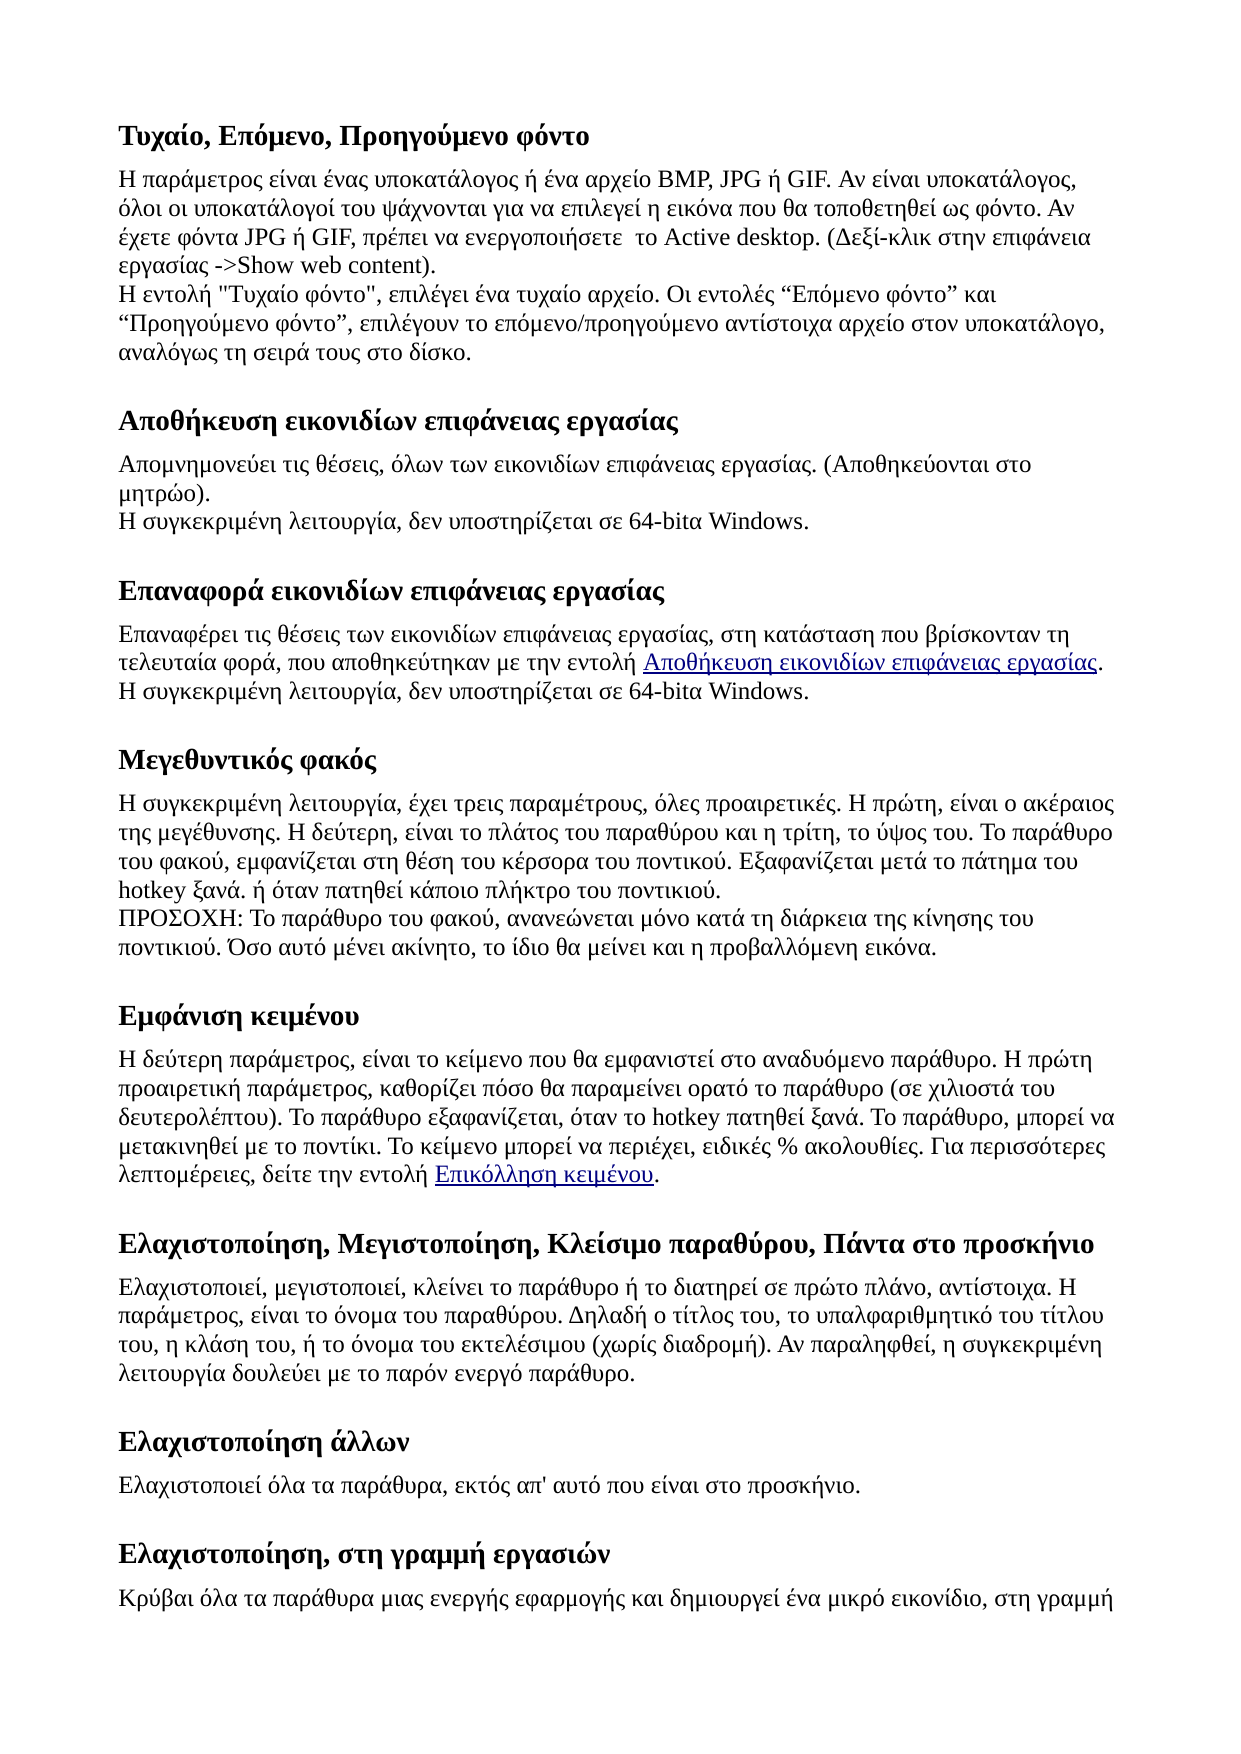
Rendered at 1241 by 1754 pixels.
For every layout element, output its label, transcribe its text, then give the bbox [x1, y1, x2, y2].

text Η δεύτερη παράμετρος, είναι το κείμενο που θα εμφανιστεί στο αναδυόμενο παράθυρο. Η πρώτη προαιρετική παράμετρος, καθορίζει πόσο θα παραμείνει ορατό το παράθυρο (σε χιλιοστά του δευτερολέπτου). Το παράθυρο εξαφανίζεται, όταν το hotkey πατηθεί ξανά. Το παράθυρο, μπορεί να μετακινηθεί με το ποντίκι. Το κείμενο μπορεί να περιέχει, ειδικές % ακολουθίες. Για περισσότερες λεπτομέρειες, δείτε την εντολή Επικόλληση κειμένου. [118, 1044, 1122, 1188]
subtitle Ελαχιστοποίηση, Μεγιστοποίηση, Κλείσιμο παραθύρου, Πάντα στο προσκήνιο [118, 1226, 1122, 1259]
subtitle Αποθήκευση εικονιδίων επιφάνειας εργασίας [118, 403, 1122, 436]
text Ελαχιστοποιεί όλα τα παράθυρα, εκτός απ' αυτό που είναι στο προσκήνιο. [118, 1470, 1122, 1499]
text Απομνημονεύει τις θέσεις, όλων των εικονιδίων επιφάνειας εργασίας. (Αποθηκεύονται στο μητρώο). Η συγκεκριμένη λειτουργία, δεν υποστηρίζεται σε 64-bitα Windows. [118, 449, 1122, 535]
subtitle Ελαχιστοποίηση άλλων [118, 1424, 1122, 1458]
text Κρύβαι όλα τα παράθυρα μιας ενεργής εφαρμογής και δημιουργεί ένα μικρό εικονίδιο, στη γραμμή [118, 1583, 1122, 1611]
subtitle Τυχαίο, Επόμενο, Προηγούμενο φόντο [118, 118, 1122, 152]
text Η συγκεκριμένη λειτουργία, έχει τρεις παραμέτρους, όλες προαιρετικές. Η πρώτη, είναι ο ακέραιος της μεγέθυνσης. Η δεύτερη, είναι το πλάτος του παραθύρου και η τρίτη, το ύψος του. Το παράθυρο του φακού, εμφανίζεται στη θέση του κέρσορα του ποντικού. Εξαφανίζεται μετά το πάτημα του hotkey ξανά. ή όταν πατηθεί κάποιο πλήκτρο του ποντικιού. ΠΡΟΣΟΧΗ: Το παράθυρο του φακού, ανανεώνεται μόνο κατά τη διάρκεια της κίνησης του ποντικιού. Όσο αυτό μένει ακίνητο, το ίδιο θα μείνει και η προβαλλόμενη εικόνα. [118, 788, 1122, 961]
subtitle Επαναφορά εικονιδίων επιφάνειας εργασίας [118, 573, 1122, 606]
subtitle Ελαχιστοποίηση, στη γραμμή εργασιών [118, 1537, 1122, 1570]
subtitle Εμφάνιση κειμένου [118, 998, 1122, 1032]
subtitle Μεγεθυντικός φακός [118, 742, 1122, 776]
text Επαναφέρει τις θέσεις των εικονιδίων επιφάνειας εργασίας, στη κατάσταση που βρίσκονταν τη τελευταία φορά, που αποθηκεύτηκαν με την εντολή Αποθήκευση εικονιδίων επιφάνειας εργασίας. Η συγκεκριμένη λειτουργία, δεν υποστηρίζεται σε 64-bitα Windows. [118, 619, 1122, 705]
text Η παράμετρος είναι ένας υποκατάλογος ή ένα αρχείο BMP, JPG ή GIF. Αν είναι υποκατάλογος, όλοι οι υποκατάλογοί του ψάχνονται για να επιλεγεί η εικόνα που θα τοποθετηθεί ως φόντο. Αν έχετε φόντα JPG ή GIF, πρέπει να ενεργοποιήσετε το Active desktop. (Δεξί-κλικ στην επιφάνεια εργασίας ->Show web content). Η εντολή "Τυχαίο φόντο", επιλέγει ένα τυχαίο αρχείο. Οι εντολές “Επόμενο φόντο” και “Προηγούμενο φόντο”, επιλέγουν το επόμενο/προηγούμενο αντίστοιχα αρχείο στον υποκατάλογο, αναλόγως τη σειρά τους στο δίσκο. [118, 164, 1122, 365]
text Ελαχιστοποιεί, μεγιστοποιεί, κλείνει το παράθυρο ή το διατηρεί σε πρώτο πλάνο, αντίστοιχα. Η παράμετρος, είναι το όνομα του παραθύρου. Δηλαδή ο τίτλος του, το υπαλφαριθμητικό του τίτλου του, η κλάση του, ή το όνομα του εκτελέσιμου (χωρίς διαδρομή). Αν παραληφθεί, η συγκεκριμένη λειτουργία δουλεύει με το παρόν ενεργό παράθυρο. [118, 1272, 1122, 1387]
